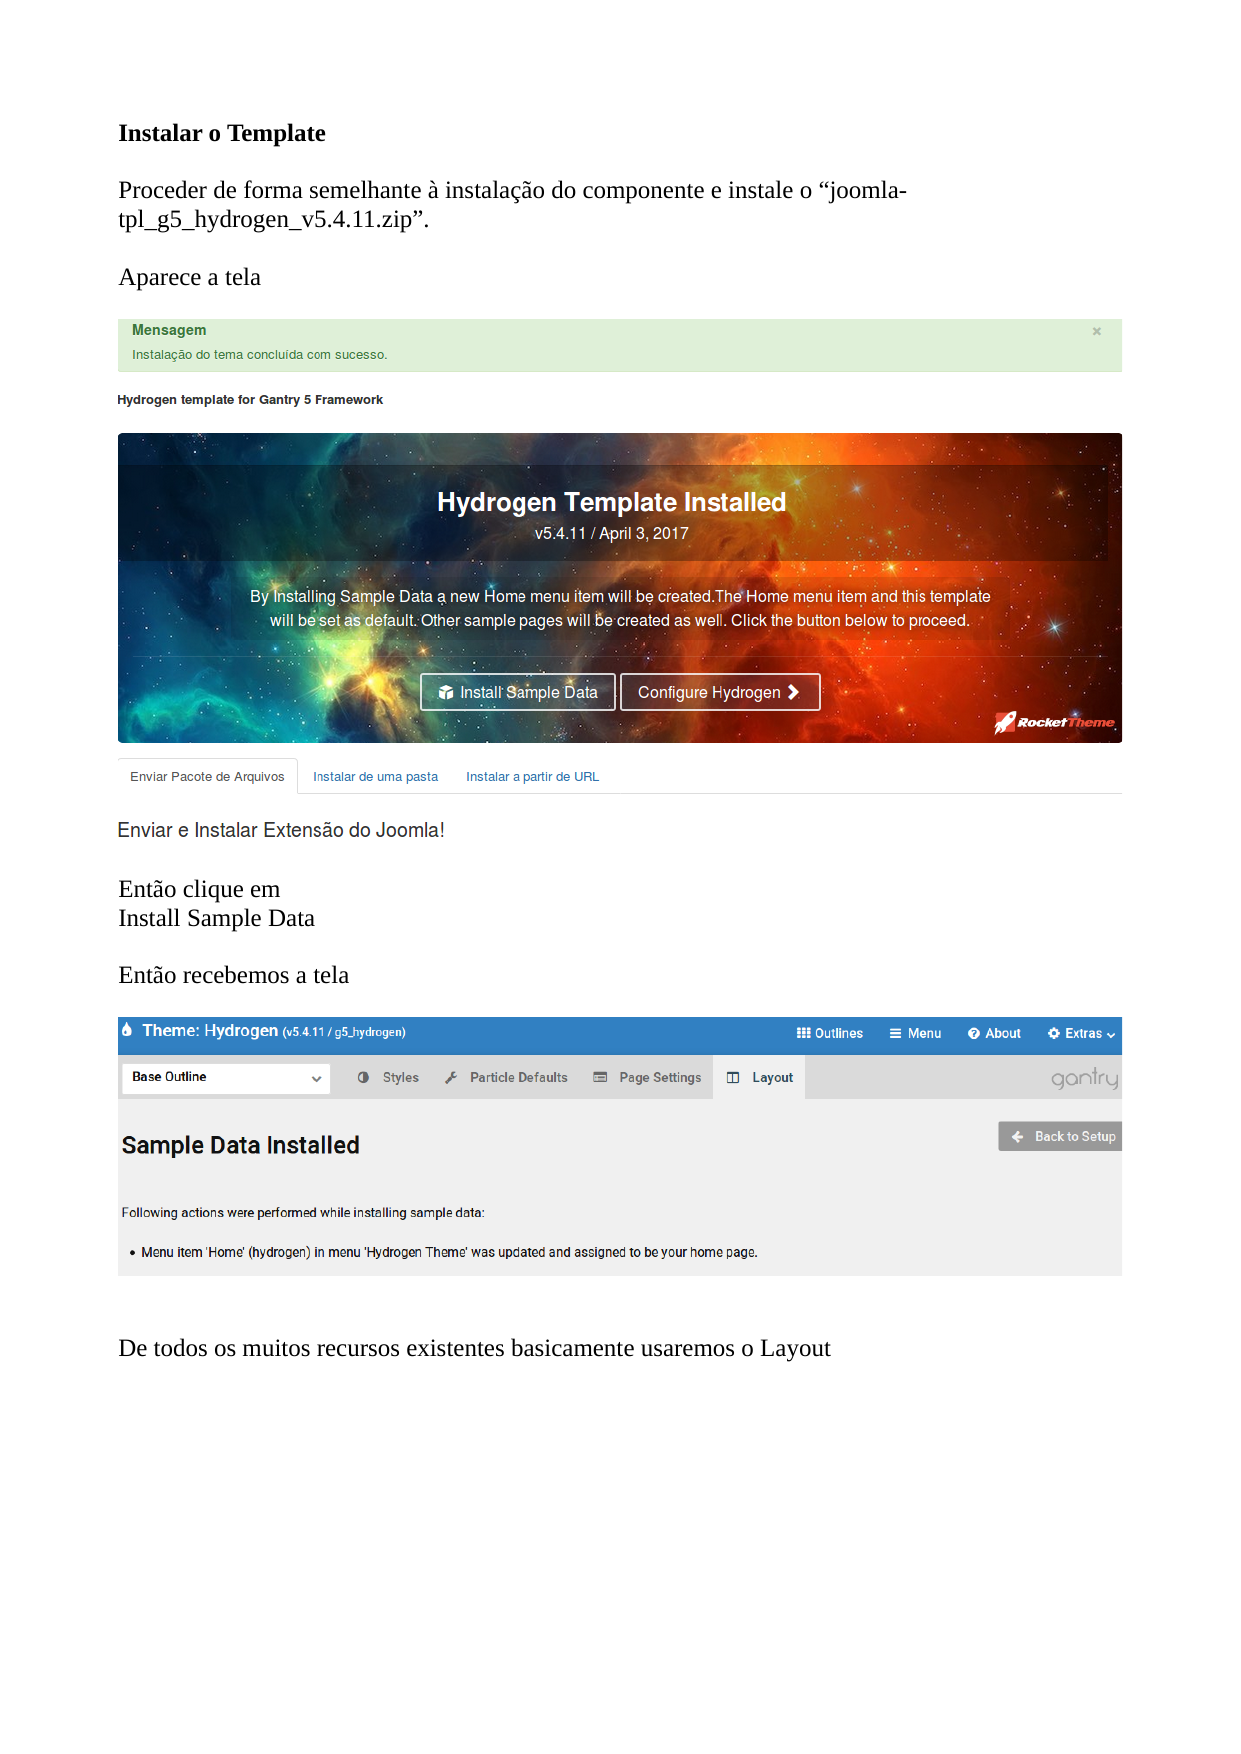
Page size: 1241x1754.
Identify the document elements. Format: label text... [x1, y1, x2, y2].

text Então clique em [118, 874, 1122, 903]
text Aparece a tela [118, 262, 1122, 291]
text Então recebemos a tela [118, 960, 1122, 989]
text Proceder de forma semelhante à instalação do componente e instale o “joomla-tpl_g5_hydrogen_v5.4.11.zip”. [118, 176, 1122, 233]
picture [118, 319, 1123, 846]
text De todos os muitos recursos existentes basicamente usaremos o Layout [118, 1333, 1122, 1362]
text Install Sample Data [118, 903, 1122, 931]
picture [118, 1017, 1123, 1276]
text Instalar o Template [118, 118, 1122, 147]
